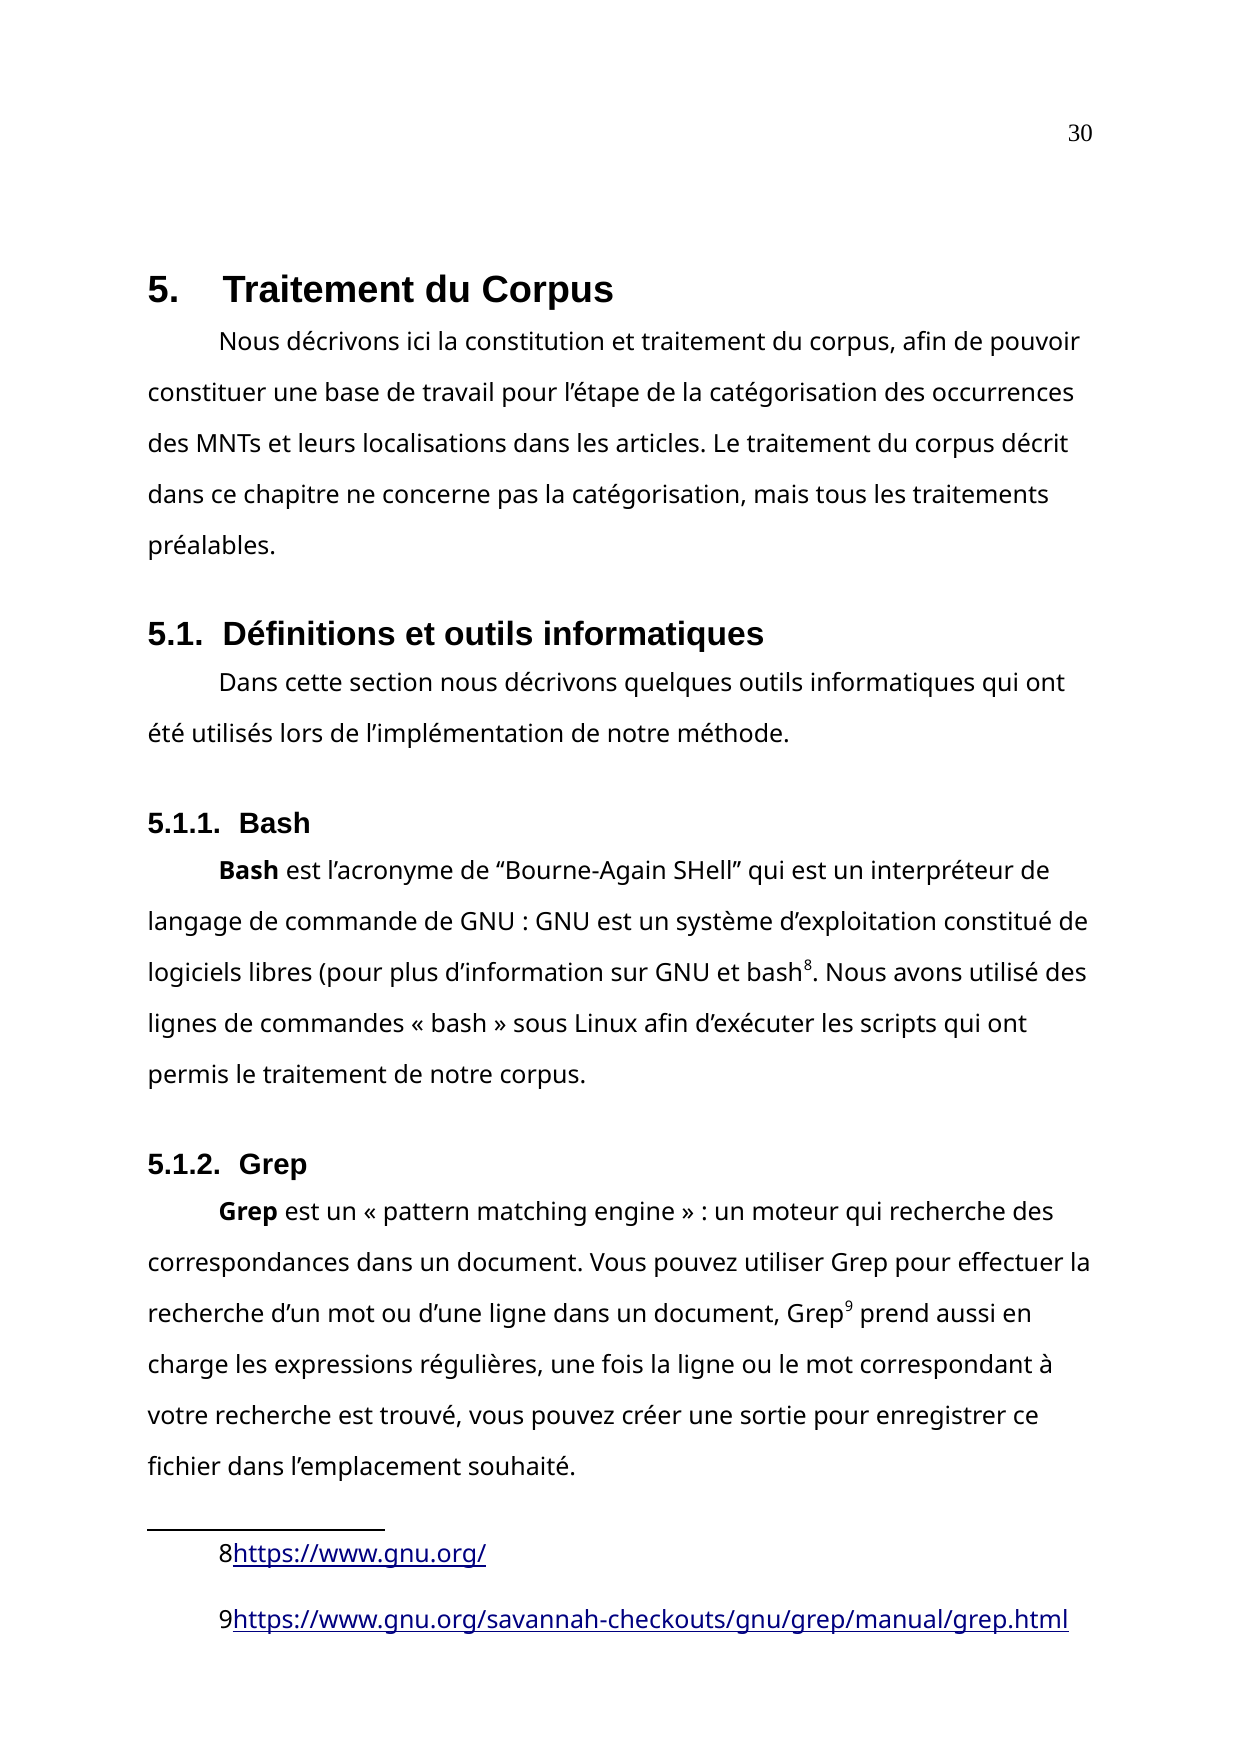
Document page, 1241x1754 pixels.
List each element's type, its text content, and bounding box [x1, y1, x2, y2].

subtitle Grep [147, 1147, 1092, 1181]
text https://www.gnu.org/savannah-checkouts/gnu/grep/manual/grep.html [147, 1602, 1092, 1636]
text Nous décrivons ici la constitution et traitement du corpus, afin de pouvoir constituer une base de travail pour l’étape de la catégorisation des occurrences des MNTs et leurs localisations dans les articles. Le traitement du corpus décrit dans ce chapitre ne concerne pas la catégorisation, mais tous les traitements préalables. [147, 323, 1092, 561]
subtitle Traitement du Corpus [147, 267, 1092, 311]
text Grep est un « pattern matching engine » : un moteur qui recherche des correspondances dans un document. Vous pouvez utiliser Grep pour effectuer la recherche d’un mot ou d’une ligne dans un document, Grep prend aussi en charge les expressions régulières, une fois la ligne ou le mot correspondant à votre recherche est trouvé, vous pouvez créer une sortie pour enregistrer ce fichier dans l’emplacement souhaité. [147, 1193, 1092, 1482]
subtitle Bash [147, 806, 1092, 840]
text Bash est l’acronyme de ‘‘Bourne-Again SHell’’ qui est un interpréteur de langage de commande de GNU : GNU est un système d’exploitation constitué de logiciels libres (pour plus d’information sur GNU et bash. Nous avons utilisé des lignes de commandes « bash » sous Linux afin d’exécuter les scripts qui ont permis le traitement de notre corpus. [147, 852, 1092, 1091]
text Dans cette section nous décrivons quelques outils informatiques qui ont été utilisés lors de l’implémentation de notre méthode. [147, 665, 1092, 750]
subtitle Définitions et outils informatiques [147, 614, 1092, 652]
text https://www.gnu.org/ [147, 1536, 1092, 1570]
